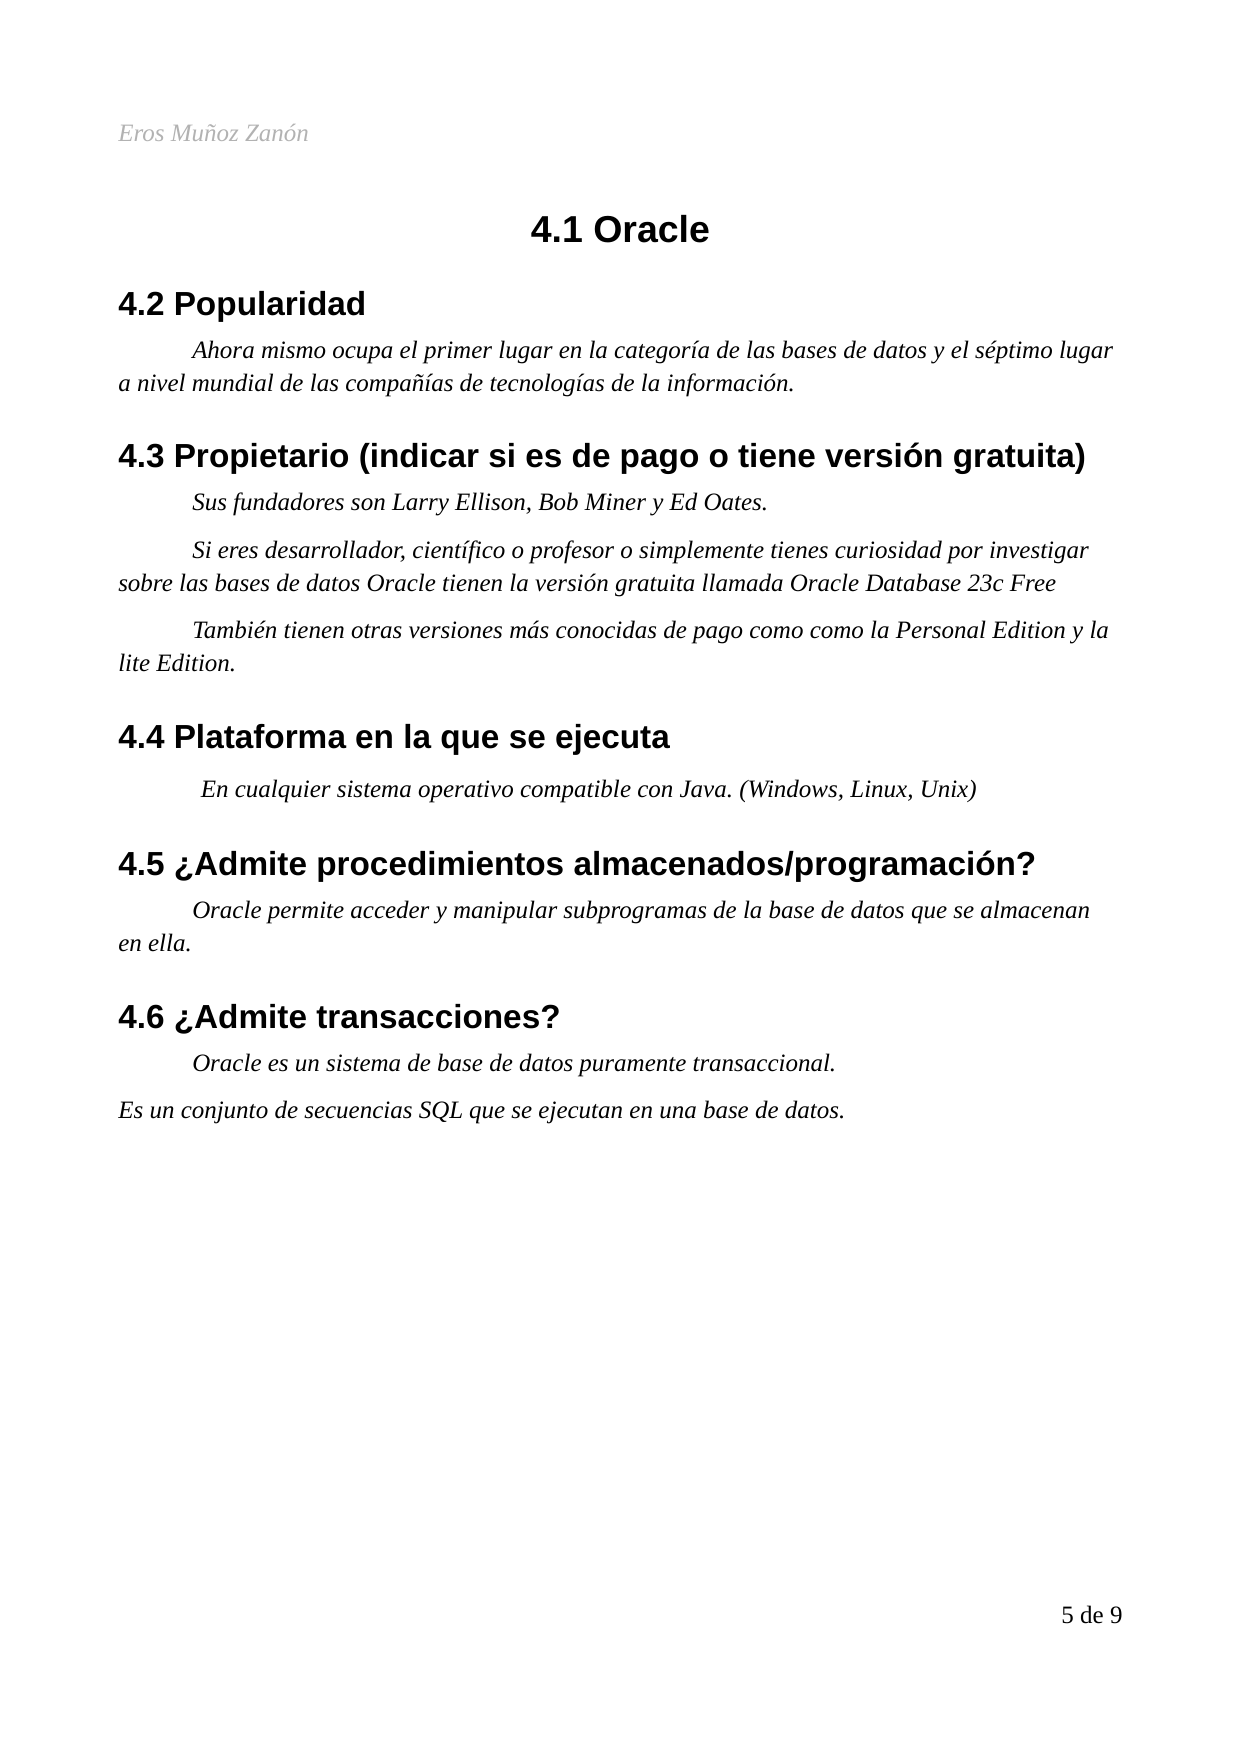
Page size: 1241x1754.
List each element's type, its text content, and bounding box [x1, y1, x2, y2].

text Ahora mismo ocupa el primer lugar en la categoría de las bases de datos y el séptimo lugar a nivel mundial de las compañías de tecnologías de la información. [118, 335, 1122, 396]
subtitle 4.2 Popularidad [118, 284, 1122, 322]
subtitle 4.4 Plataforma en la que se ejecuta [118, 717, 1122, 755]
subtitle 4.6 ¿Admite transacciones? [118, 997, 1122, 1035]
text Sus fundadores son Larry Ellison, Bob Miner y Ed Oates. [118, 487, 1122, 516]
text También tienen otras versiones más conocidas de pago como como la Personal Edition y la lite Edition. [118, 615, 1122, 677]
subtitle 4.5 ¿Admite procedimientos almacenados/programación? [118, 844, 1122, 883]
text Oracle es un sistema de base de datos puramente transaccional. [157, 1048, 1122, 1076]
text En cualquier sistema operativo compatible con Java. (Windows, Linux, Unix) [118, 768, 1122, 804]
subtitle 4.1 Oracle [118, 207, 1122, 250]
text Oracle permite acceder y manipular subprogramas de la base de datos que se almacenan en ella. [118, 895, 1122, 957]
text Si eres desarrollador, científico o profesor o simplemente tienes curiosidad por investigar sobre las bases de datos Oracle tienen la versión gratuita llamada Oracle Database 23c Free [118, 535, 1122, 596]
text Es un conjunto de secuencias SQL que se ejecutan en una base de datos. [118, 1095, 1122, 1124]
subtitle 4.3 Propietario (indicar si es de pago o tiene versión gratuita) [118, 436, 1122, 474]
